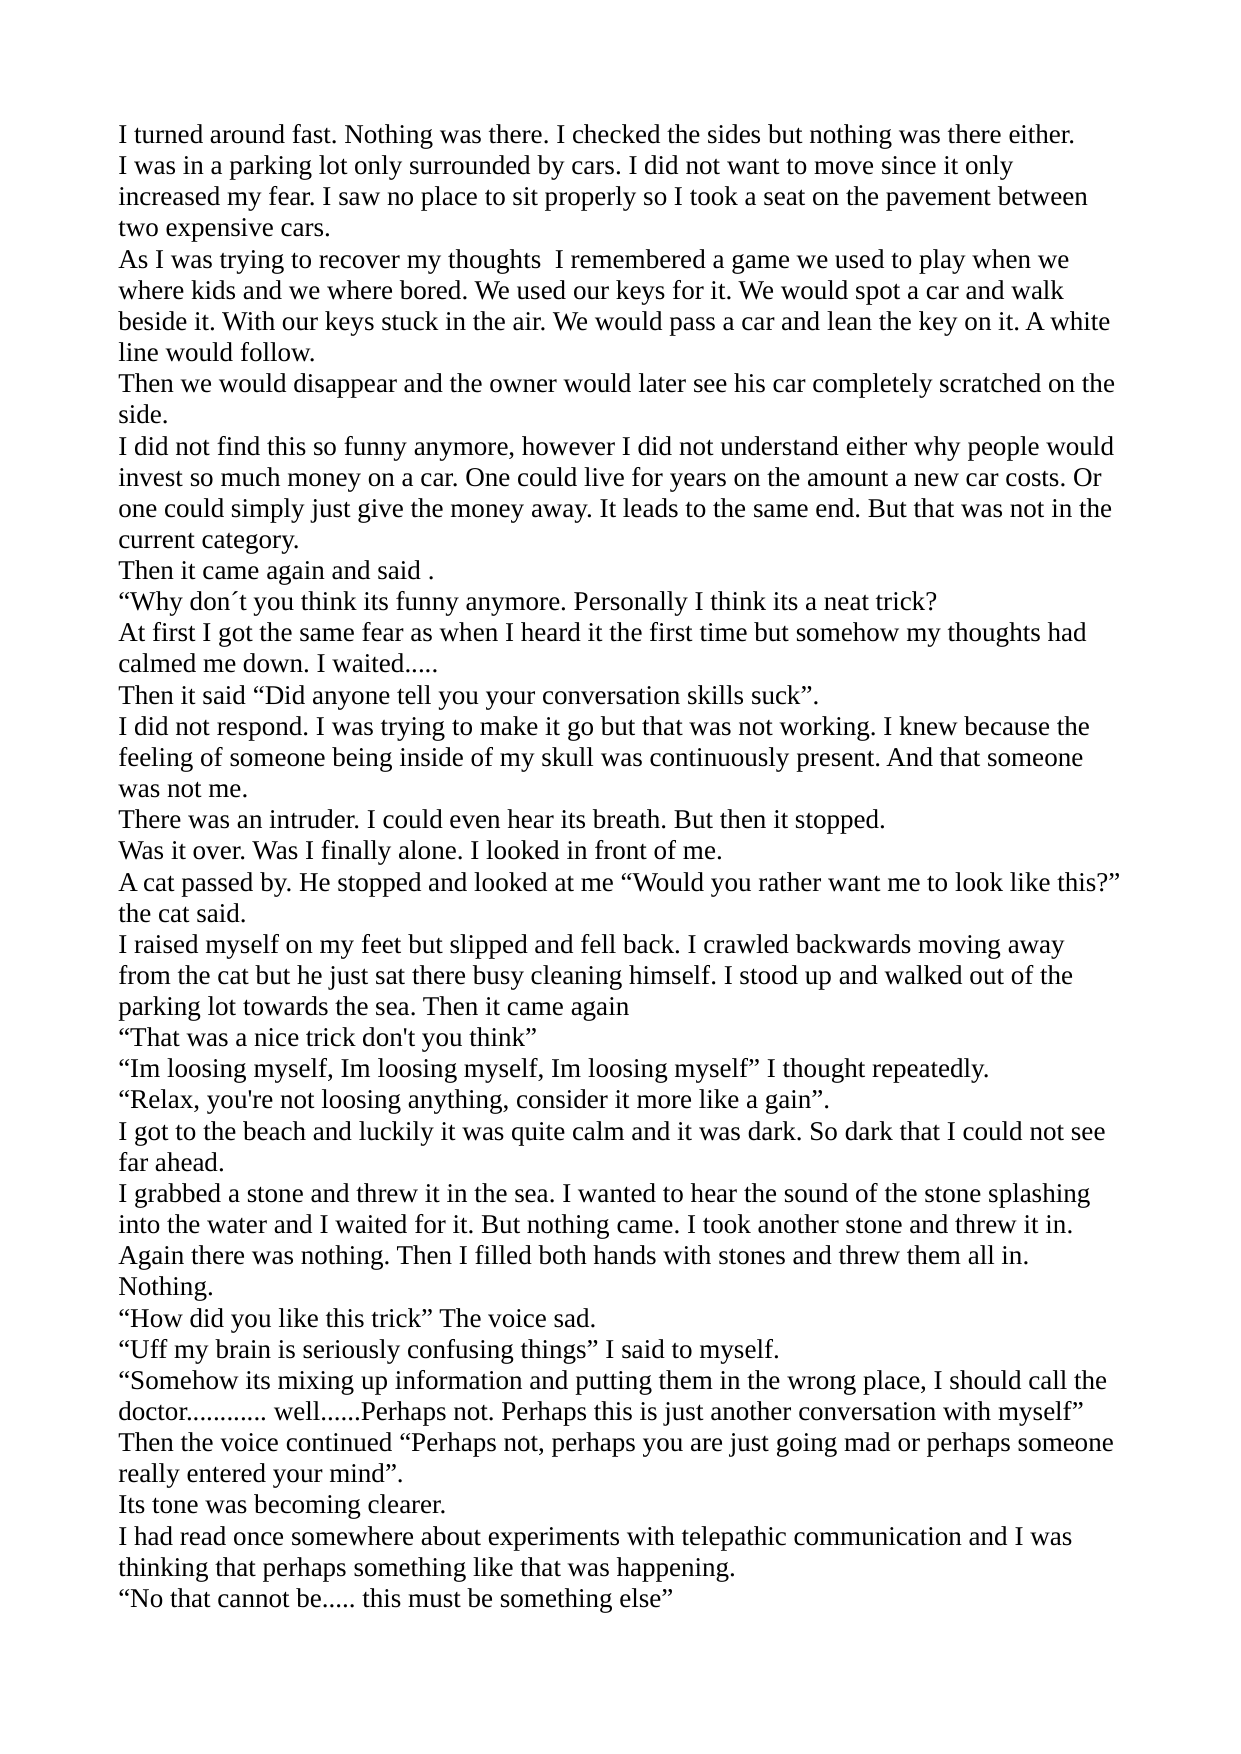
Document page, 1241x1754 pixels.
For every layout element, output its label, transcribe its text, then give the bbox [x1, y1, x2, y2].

text I got to the beach and luckily it was quite calm and it was dark. So dark that I could not see far ahead. [118, 1115, 1122, 1177]
text Then the voice continued “Perhaps not, perhaps you are just going mad or perhaps someone really entered your mind”. [118, 1426, 1122, 1488]
text “Im loosing myself, Im loosing myself, Im loosing myself” I thought repeatedly. [118, 1052, 1122, 1084]
text A cat passed by. He stopped and looked at me “Would you rather want me to look like this?” the cat said. [118, 866, 1122, 928]
text I grabbed a stone and threw it in the sea. I wanted to hear the sound of the stone splashing into the water and I waited for it. But nothing came. I took another stone and threw it in. Again there was nothing. Then I filled both hands with stones and threw them all in. [118, 1177, 1122, 1271]
text “How did you like this trick” The voice sad. [118, 1302, 1122, 1333]
text Then we would disappear and the owner would later see his car completely scratched on the side. [118, 367, 1122, 429]
text Its tone was becoming clearer. [118, 1488, 1122, 1520]
text I had read once somewhere about experiments with telepathic communication and I was thinking that perhaps something like that was happening. [118, 1520, 1122, 1582]
text I turned around fast. Nothing was there. I checked the sides but nothing was there either. [118, 118, 1122, 149]
text Nothing. [118, 1271, 1122, 1302]
text Then it said “Did anyone tell you your conversation skills suck”. [118, 679, 1122, 710]
text As I was trying to recover my thoughts I remembered a game we used to play when we where kids and we where bored. We used our keys for it. We would spot a car and walk beside it. With our keys stuck in the air. We would pass a car and lean the key on it. A white line would follow. [118, 243, 1122, 367]
text “No that cannot be..... this must be something else” [118, 1582, 1122, 1613]
text Was it over. Was I finally alone. I looked in front of me. [118, 834, 1122, 866]
text I was in a parking lot only surrounded by cars. I did not want to move since it only increased my fear. I saw no place to sit properly so I took a seat on the pavement between two expensive cars. [118, 149, 1122, 243]
text I raised myself on my feet but slipped and fell back. I crawled backwards moving away from the cat but he just sat there busy cleaning himself. I stood up and walked out of the parking lot towards the sea. Then it came again [118, 928, 1122, 1021]
text “Why don´t you think its funny anymore. Personally I think its a neat trick? [118, 585, 1122, 616]
text I did not respond. I was trying to make it go but that was not working. I knew because the feeling of someone being inside of my skull was continuously present. And that someone was not me. [118, 710, 1122, 803]
text “That was a nice trick don't you think” [118, 1021, 1122, 1052]
text There was an intruder. I could even hear its breath. But then it stopped. [118, 803, 1122, 834]
text “Somehow its mixing up information and putting them in the wrong place, I should call the doctor............ well......Perhaps not. Perhaps this is just another conversation with myself” [118, 1364, 1122, 1426]
text “Uff my brain is seriously confusing things” I said to myself. [118, 1333, 1122, 1364]
text “Relax, you're not loosing anything, consider it more like a gain”. [118, 1084, 1122, 1115]
text I did not find this so funny anymore, however I did not understand either why people would invest so much money on a car. One could live for years on the amount a new car costs. Or one could simply just give the money away. It leads to the same end. But that was not in the current category. [118, 429, 1122, 554]
text Then it came again and said . [118, 554, 1122, 585]
text At first I got the same fear as when I heard it the first time but somehow my thoughts had calmed me down. I waited..... [118, 616, 1122, 679]
